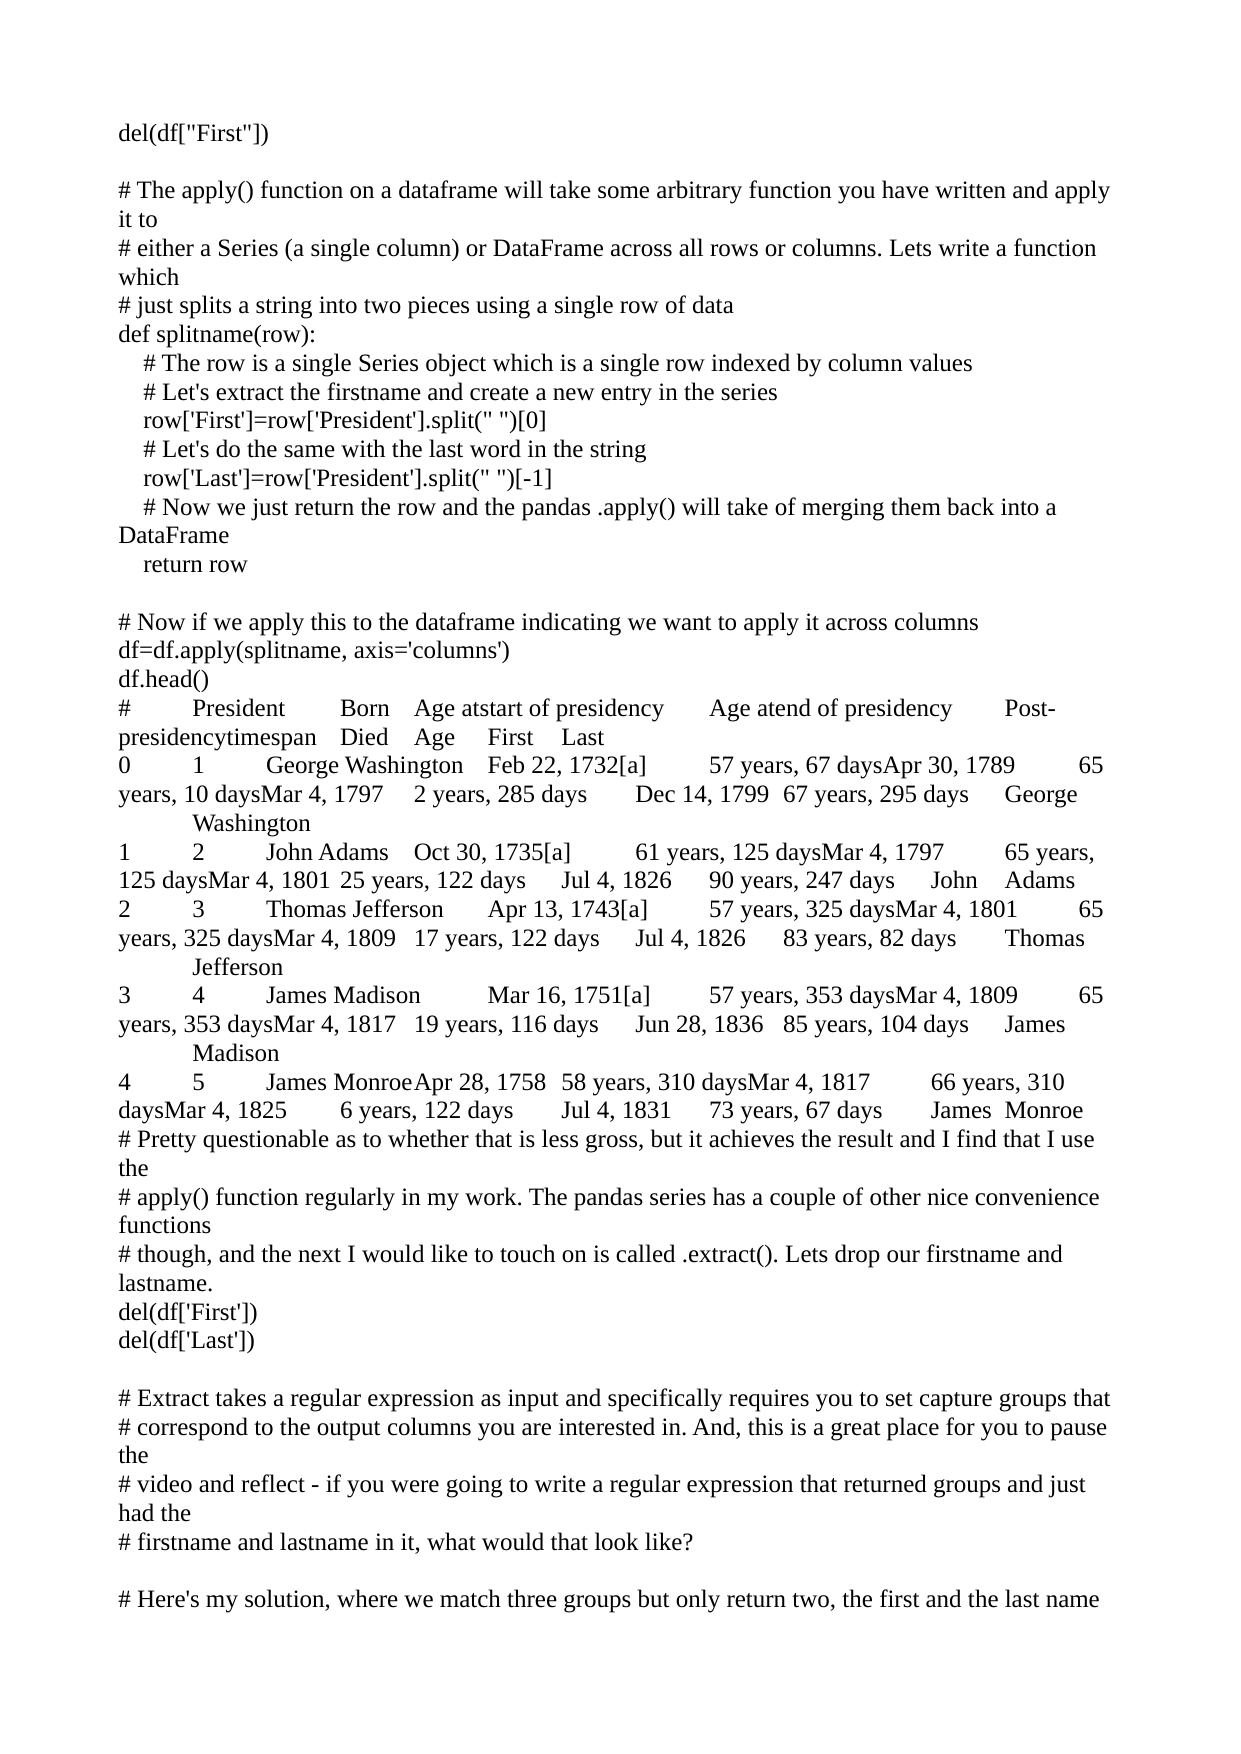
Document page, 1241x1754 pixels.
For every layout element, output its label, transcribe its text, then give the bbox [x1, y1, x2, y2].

text ​ [118, 1354, 1122, 1383]
text # President Born Age atstart of presidency Age atend of presidency Post-presidencytimespan Died Age First Last [118, 693, 1122, 751]
text # just splits a string into two pieces using a single row of data [118, 291, 1122, 319]
text # apply() function regularly in my work. The pandas series has a couple of other nice convenience functions [118, 1182, 1122, 1239]
text 3 4 James Madison Mar 16, 1751[a] 57 years, 353 daysMar 4, 1809 65 years, 353 daysMar 4, 1817 19 years, 116 days Jun 28, 1836 85 years, 104 days James Madison [118, 981, 1122, 1067]
text del(df["First"]) [118, 118, 1122, 147]
text # Pretty questionable as to whether that is less gross, but it achieves the result and I find that I use the [118, 1124, 1122, 1182]
text ​ [118, 147, 1122, 176]
text 0 1 George Washington Feb 22, 1732[a] 57 years, 67 daysApr 30, 1789 65 years, 10 daysMar 4, 1797 2 years, 285 days Dec 14, 1799 67 years, 295 days George Washington [118, 751, 1122, 837]
text # Let's do the same with the last word in the string [118, 434, 1122, 463]
text # correspond to the output columns you are interested in. And, this is a great place for you to pause the [118, 1412, 1122, 1469]
text ​ [118, 578, 1122, 607]
text 2 3 Thomas Jefferson Apr 13, 1743[a] 57 years, 325 daysMar 4, 1801 65 years, 325 daysMar 4, 1809 17 years, 122 days Jul 4, 1826 83 years, 82 days Thomas Jefferson [118, 894, 1122, 981]
text del(df['First']) [118, 1297, 1122, 1326]
text return row [118, 549, 1122, 578]
text df=df.apply(splitname, axis='columns') [118, 636, 1122, 664]
text def splitname(row): [118, 319, 1122, 348]
text # The apply() function on a dataframe will take some arbitrary function you have written and apply it to [118, 176, 1122, 233]
text # Let's extract the firstname and create a new entry in the series [118, 377, 1122, 406]
text # Extract takes a regular expression as input and specifically requires you to set capture groups that [118, 1383, 1122, 1412]
text # either a Series (a single column) or DataFrame across all rows or columns. Lets write a function which [118, 233, 1122, 291]
text # Now we just return the row and the pandas .apply() will take of merging them back into a DataFrame [118, 492, 1122, 549]
text 4 5 James Monroe Apr 28, 1758 58 years, 310 daysMar 4, 1817 66 years, 310 daysMar 4, 1825 6 years, 122 days Jul 4, 1831 73 years, 67 days James Monroe [118, 1067, 1122, 1124]
text del(df['Last']) [118, 1326, 1122, 1354]
text row['First']=row['President'].split(" ")[0] [118, 406, 1122, 434]
text # firstname and lastname in it, what would that look like? [118, 1527, 1122, 1556]
text # Here's my solution, where we match three groups but only return two, the first and the last name [118, 1584, 1122, 1613]
text # The row is a single Series object which is a single row indexed by column values [118, 348, 1122, 377]
text # though, and the next I would like to touch on is called .extract(). Lets drop our firstname and lastname. [118, 1239, 1122, 1297]
text # video and reflect - if you were going to write a regular expression that returned groups and just had the [118, 1469, 1122, 1527]
text 1 2 John Adams Oct 30, 1735[a] 61 years, 125 daysMar 4, 1797 65 years, 125 daysMar 4, 1801 25 years, 122 days Jul 4, 1826 90 years, 247 days John Adams [118, 837, 1122, 894]
text ​ [118, 1556, 1122, 1584]
text row['Last']=row['President'].split(" ")[-1] [118, 463, 1122, 492]
text df.head() [118, 664, 1122, 693]
text # Now if we apply this to the dataframe indicating we want to apply it across columns [118, 607, 1122, 636]
